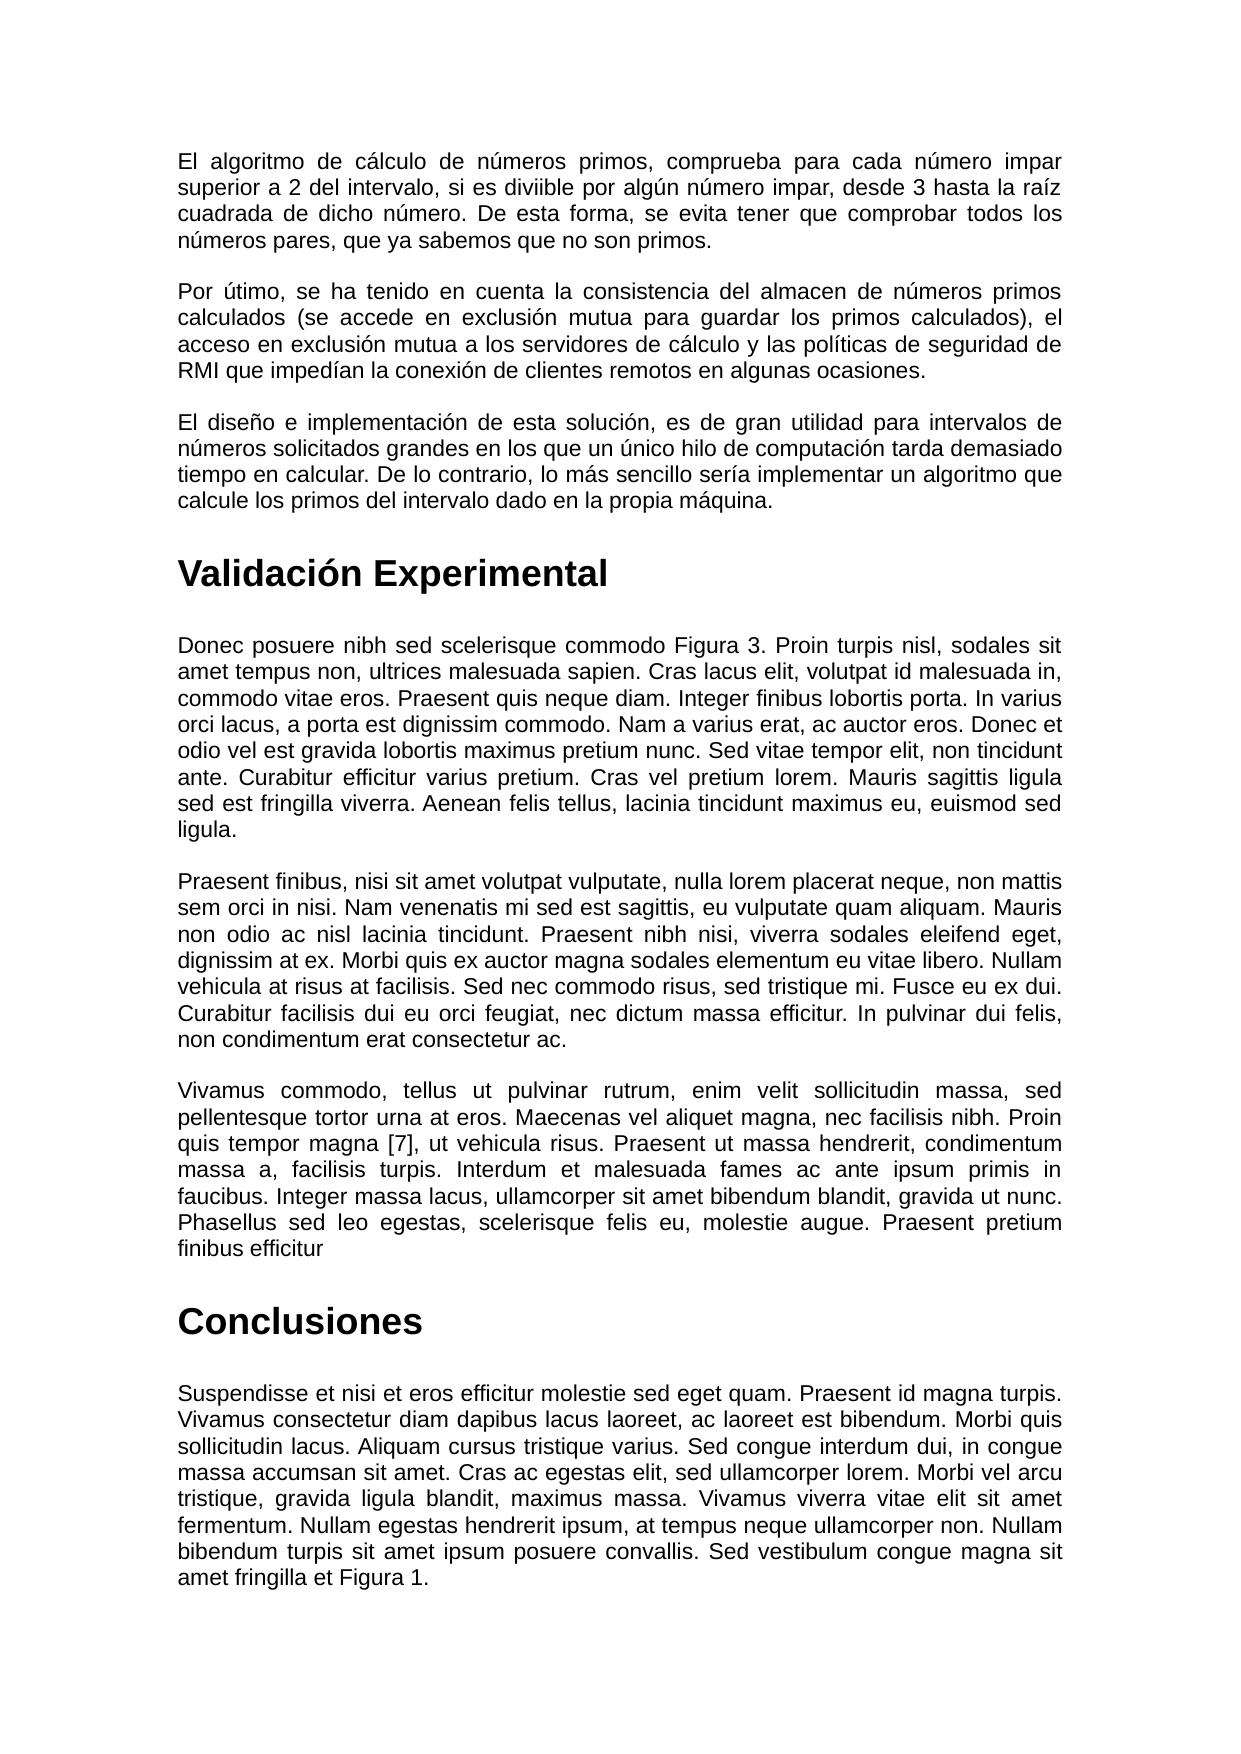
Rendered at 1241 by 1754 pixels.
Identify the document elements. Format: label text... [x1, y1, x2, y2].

text Praesent finibus, nisi sit amet volutpat vulputate, nulla lorem placerat neque, non mattis sem orci in nisi. Nam venenatis mi sed est sagittis, eu vulputate quam aliquam. Mauris non odio ac nisl lacinia tincidunt. Praesent nibh nisi, viverra sodales eleifend eget, dignissim at ex. Morbi quis ex auctor magna sodales elementum eu vitae libero. Nullam vehicula at risus at facilisis. Sed nec commodo risus, sed tristique mi. Fusce eu ex dui. Curabitur facilisis dui eu orci feugiat, nec dictum massa efficitur. In pulvinar dui felis, non condimentum erat consectetur ac. [177, 868, 1063, 1052]
text Vivamus commodo, tellus ut pulvinar rutrum, enim velit sollicitudin massa, sed pellentesque tortor urna at eros. Maecenas vel aliquet magna, nec facilisis nibh. Proin quis tempor magna [7], ut vehicula risus. Praesent ut massa hendrerit, condimentum massa a, facilisis turpis. Interdum et malesuada fames ac ante ipsum primis in faucibus. Integer massa lacus, ullamcorper sit amet bibendum blandit, gravida ut nunc. Phasellus sed leo egestas, scelerisque felis eu, molestie augue. Praesent pretium finibus efficitur [177, 1077, 1063, 1262]
subtitle Validación Experimental [177, 551, 1063, 594]
subtitle Conclusiones [177, 1299, 1063, 1342]
text Donec posuere nibh sed scelerisque commodo Figura 3. Proin turpis nisl, sodales sit amet tempus non, ultrices malesuada sapien. Cras lacus elit, volutpat id malesuada in, commodo vitae eros. Praesent quis neque diam. Integer finibus lobortis porta. In varius orci lacus, a porta est dignissim commodo. Nam a varius erat, ac auctor eros. Donec et odio vel est gravida lobortis maximus pretium nunc. Sed vitae tempor elit, non tincidunt ante. Curabitur efficitur varius pretium. Cras vel pretium lorem. Mauris sagittis ligula sed est fringilla viverra. Aenean felis tellus, lacinia tincidunt maximus eu, euismod sed ligula. [177, 632, 1063, 843]
text El algoritmo de cálculo de números primos, comprueba para cada número impar superior a 2 del intervalo, si es diviible por algún número impar, desde 3 hasta la raíz cuadrada de dicho número. De esta forma, se evita tener que comprobar todos los números pares, que ya sabemos que no son primos. [177, 148, 1063, 253]
text El diseño e implementación de esta solución, es de gran utilidad para intervalos de números solicitados grandes en los que un único hilo de computación tarda demasiado tiempo en calcular. De lo contrario, lo más sencillo sería implementar un algoritmo que calcule los primos del intervalo dado en la propia máquina. [177, 408, 1063, 514]
text Suspendisse et nisi et eros efficitur molestie sed eget quam. Praesent id magna turpis. Vivamus consectetur diam dapibus lacus laoreet, ac laoreet est bibendum. Morbi quis sollicitudin lacus. Aliquam cursus tristique varius. Sed congue interdum dui, in congue massa accumsan sit amet. Cras ac egestas elit, sed ullamcorper lorem. Morbi vel arcu tristique, gravida ligula blandit, maximus massa. Vivamus viverra vitae elit sit amet fermentum. Nullam egestas hendrerit ipsum, at tempus neque ullamcorper non. Nullam bibendum turpis sit amet ipsum posuere convallis. Sed vestibulum congue magna sit amet fringilla et Figura 1. [177, 1380, 1063, 1591]
text Por útimo, se ha tenido en cuenta la consistencia del almacen de números primos calculados (se accede en exclusión mutua para guardar los primos calculados), el acceso en exclusión mutua a los servidores de cálculo y las políticas de seguridad de RMI que impedían la conexión de clientes remotos en algunas ocasiones. [177, 278, 1063, 383]
